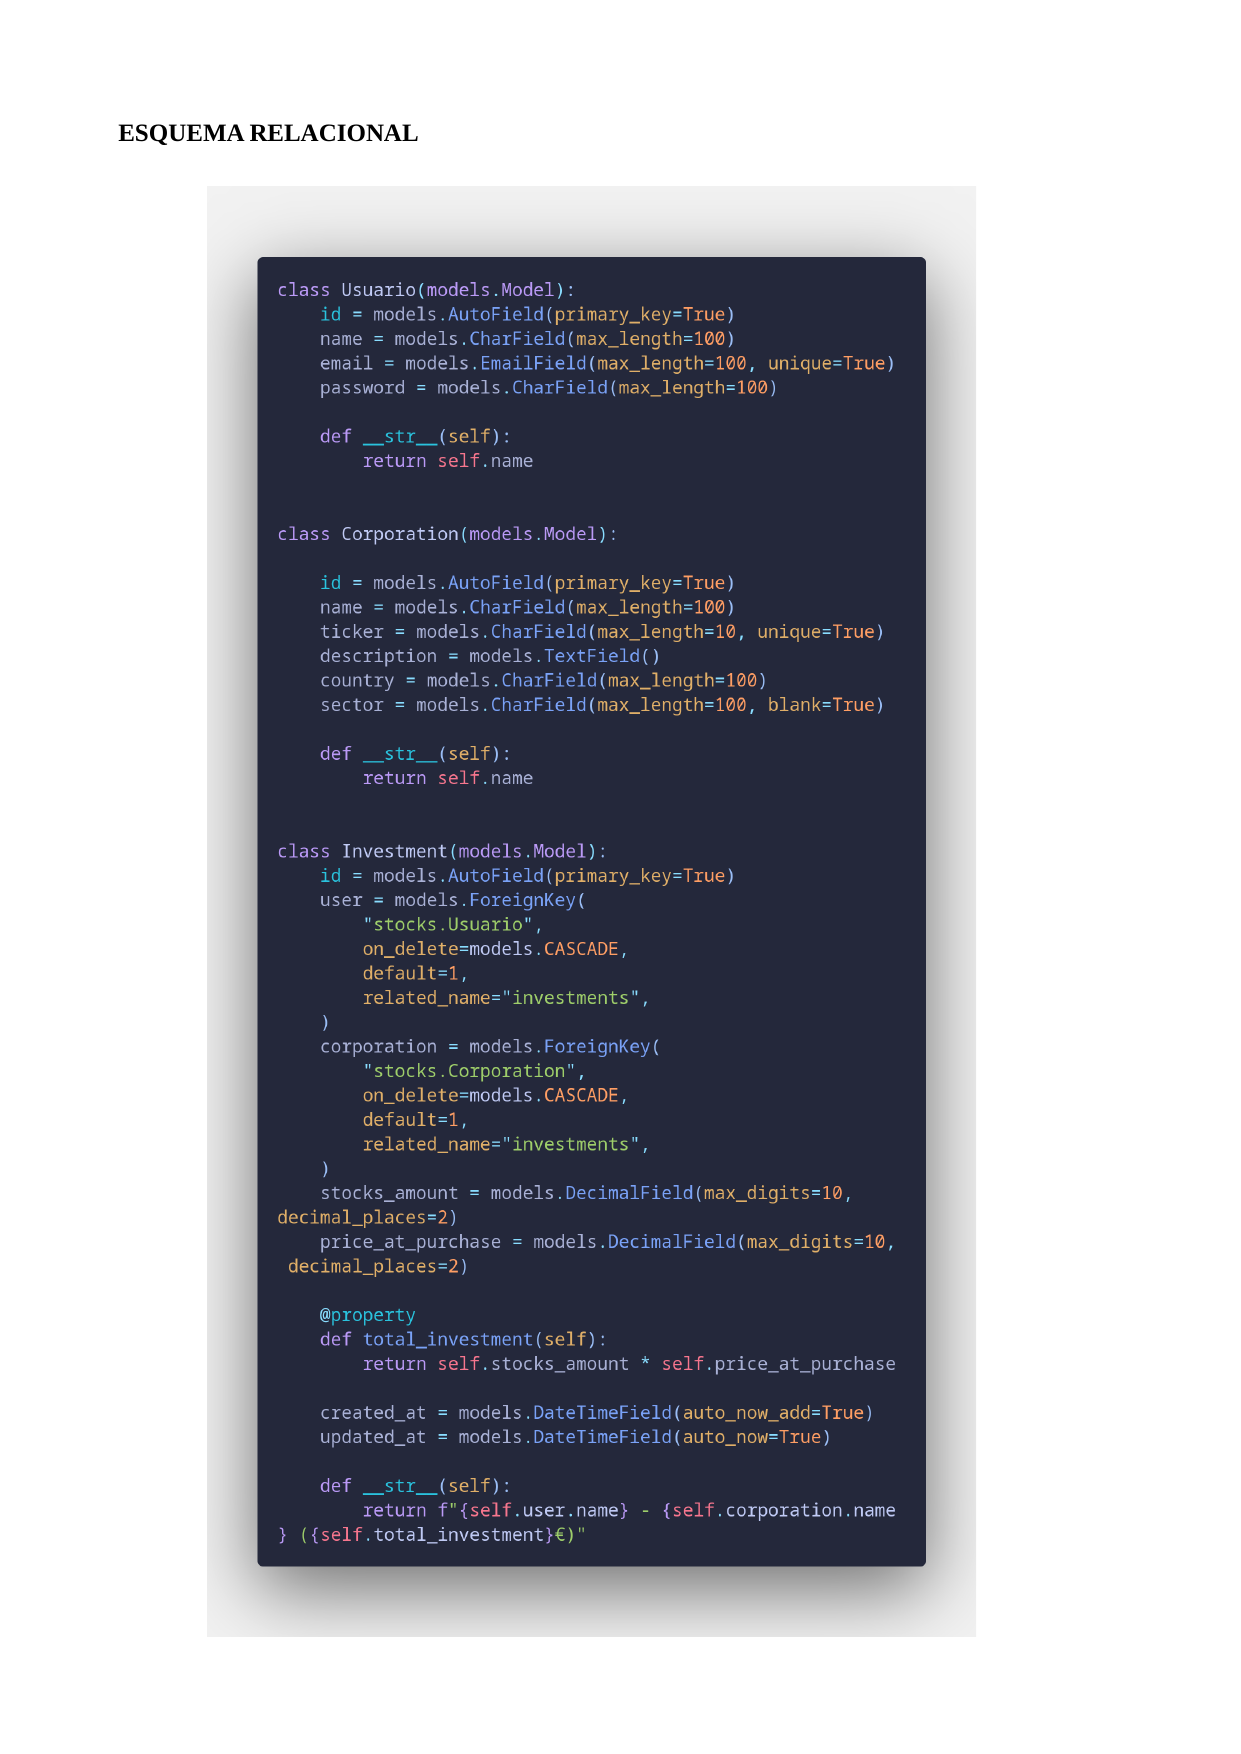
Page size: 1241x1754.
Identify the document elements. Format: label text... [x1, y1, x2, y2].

text ESQUEMA RELACIONAL [118, 118, 1122, 147]
picture [207, 186, 977, 1637]
